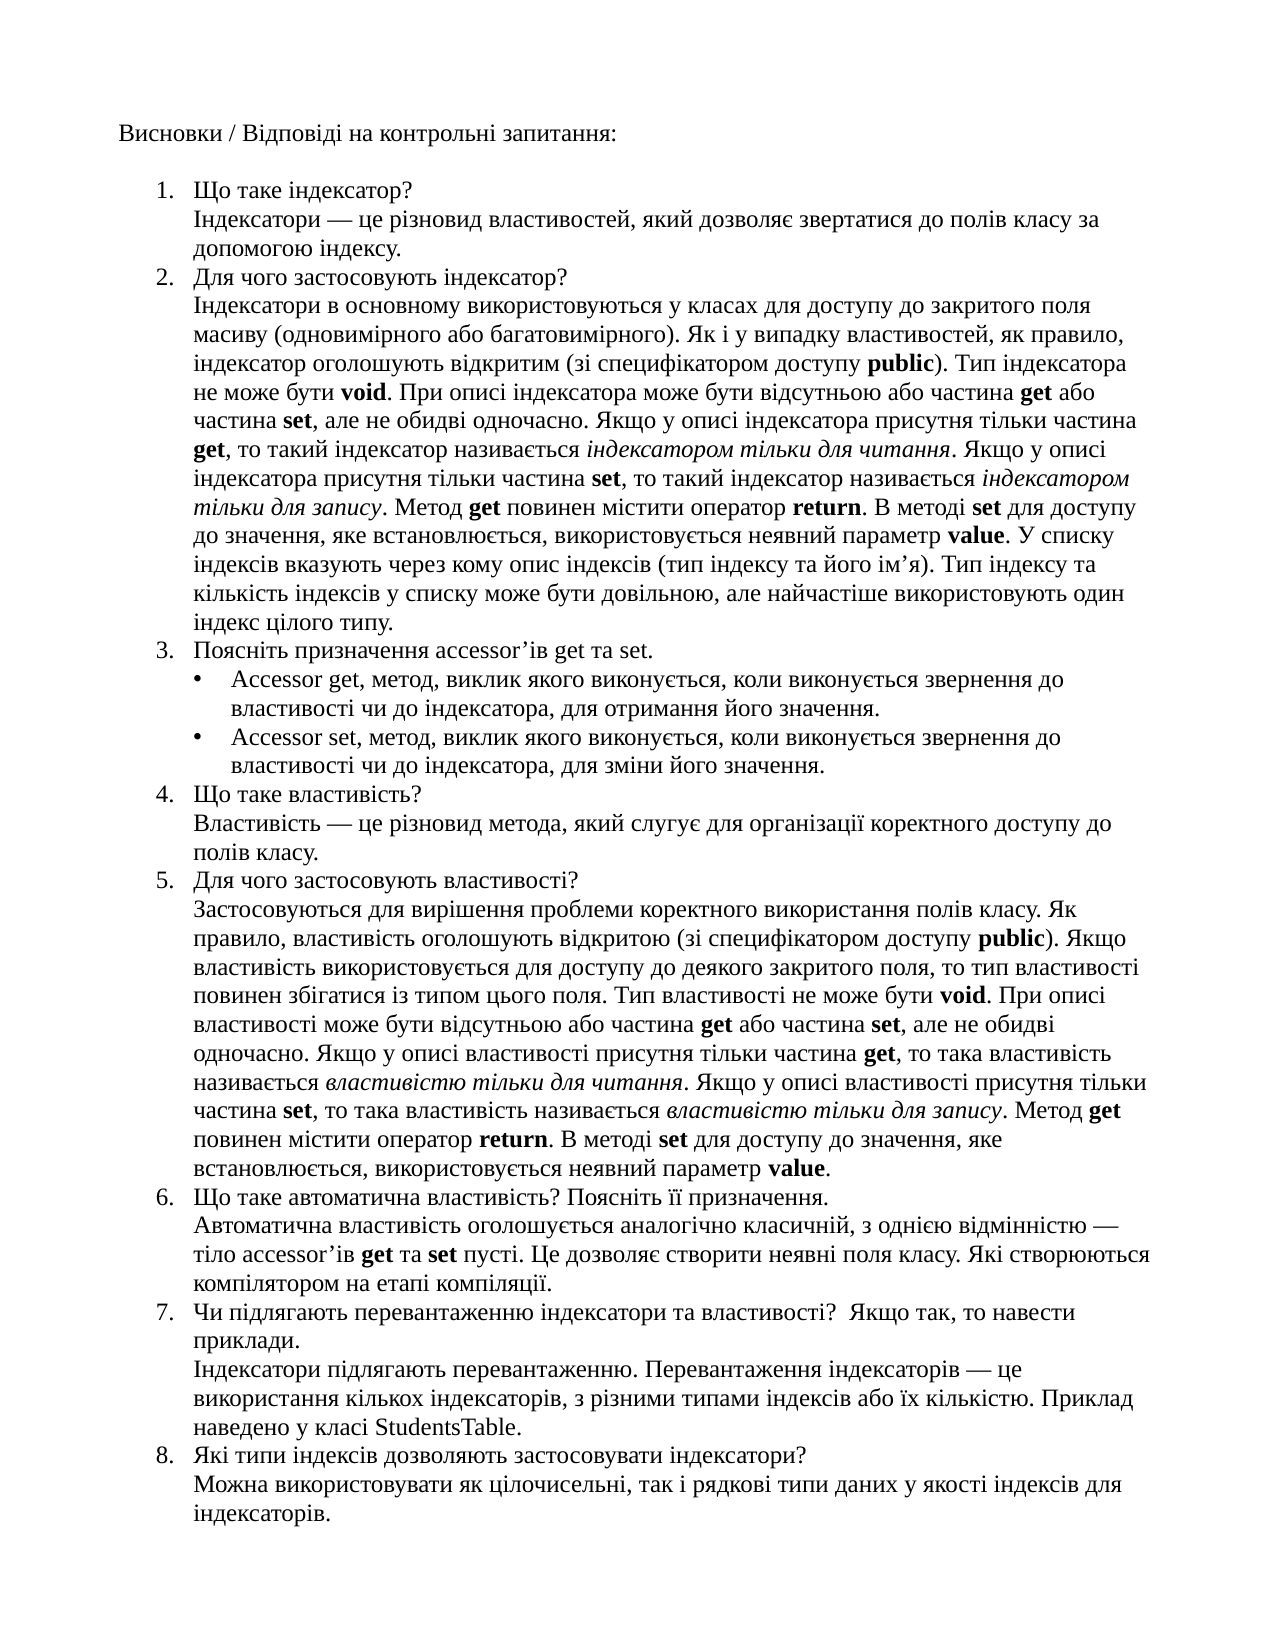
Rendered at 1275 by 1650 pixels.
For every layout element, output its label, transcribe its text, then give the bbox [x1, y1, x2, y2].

list Для чого застосовують індексатор? [156, 262, 1157, 291]
list Accessor get, метод, виклик якого виконується, коли виконується звернення до властивості чи до індексатора, для отримання його значення. [193, 664, 1157, 722]
list Автоматична властивість оголошується аналогічно класичній, з однією відмінністю — тіло accessor’ів get та set пусті. Це дозволяє створити неявні поля класу. Які створюються компілятором на етапі компіляції. [156, 1211, 1157, 1297]
list Що таке індексатор? [156, 176, 1157, 204]
list Accessor set, метод, виклик якого виконується, коли виконується звернення до властивості чи до індексатора, для зміни його значення. [193, 722, 1157, 779]
list Що таке властивість? [156, 779, 1157, 808]
list Властивість — це різновид метода, який слугує для організації коректного доступу до полів класу. [156, 808, 1157, 866]
list Індексатори — це різновид властивостей, який дозволяє звертатися до полів класу за допомогою індексу. [156, 204, 1157, 262]
text Висновки / Відповіді на контрольні запитання: [118, 118, 1157, 147]
list Що таке автоматична властивість? Поясніть її призначення. [156, 1182, 1157, 1211]
list Для чого застосовують властивості? [156, 866, 1157, 894]
list Індексатори підлягають перевантаженню. Перевантаження індексаторів — це використання кількох індексаторів, з різними типами індексів або їх кількістю. Приклад наведено у класі StudentsTable. [156, 1354, 1157, 1441]
list Які типи індексів дозволяють застосовувати індексатори? [156, 1441, 1157, 1469]
list Чи підлягають перевантаженню індексатори та властивості? Якщо так, то навести приклади. [156, 1297, 1157, 1354]
list Індексатори в основному використовуються у класах для доступу до закритого поля масиву (одновимірного або багатовимірного). Як і у випадку властивостей, як правило, індексатор оголошують відкритим (зі специфікатором доступу public). Тип індексатора не може бути void. При описі індексатора може бути відсутньою або частина get або частина set, але не обидві одночасно. Якщо у описі індексатора присутня тільки частина get, то такий індексатор називається індексатором тільки для читання. Якщо у описі індексатора присутня тільки частина set, то такий індексатор називається індексатором тільки для запису. Метод get повинен містити оператор return. В методі set для доступу до значення, яке встановлюється, використовується неявний параметр value. У списку індексів вказують через кому опис індексів (тип індексу та його ім’я). Тип індексу та кількість індексів у списку може бути довільною, але найчастіше використовують один індекс цілого типу. [156, 291, 1157, 636]
list Можна використовувати як цілочисельні, так і рядкові типи даних у якості індексів для індексаторів. [156, 1469, 1157, 1527]
list Застосовуються для вирішення проблеми коректного використання полів класу. Як правило, властивість оголошують відкритою (зі специфікатором доступу public). Якщо властивість використовується для доступу до деякого закритого поля, то тип властивості повинен збігатися із типом цього поля. Тип властивості не може бути void. При описі властивості може бути відсутньою або частина get або частина set, але не обидві одночасно. Якщо у описі властивості присутня тільки частина get, то така властивість називається властивістю тільки для читання. Якщо у описі властивості присутня тільки частина set, то така властивість називається властивістю тільки для запису. Метод get повинен містити оператор return. В методі set для доступу до значення, яке встановлюється, використовується неявний параметр value. [156, 894, 1157, 1182]
list Поясніть призначення accessor’ів get та set. [156, 636, 1157, 664]
